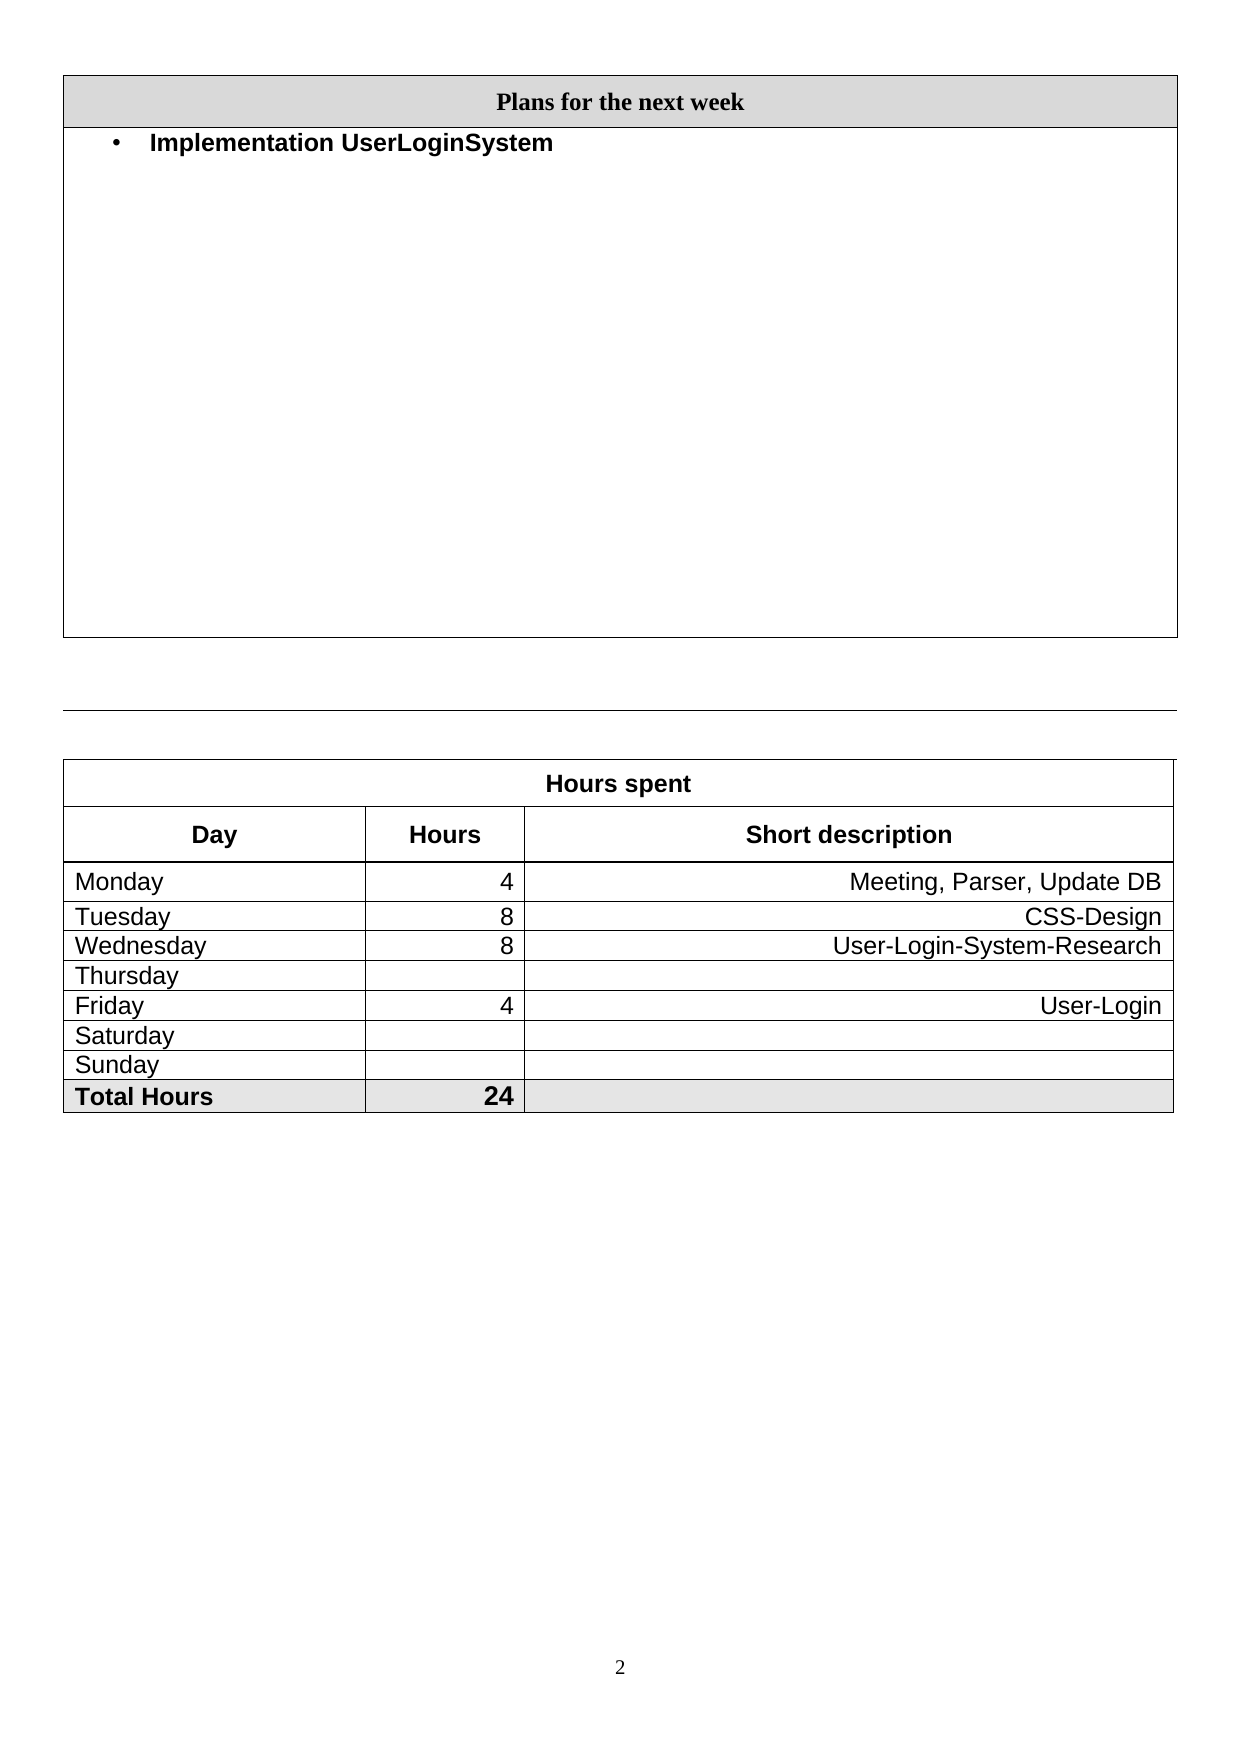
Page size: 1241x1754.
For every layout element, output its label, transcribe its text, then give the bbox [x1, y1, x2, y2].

table_cell [366, 961, 524, 990]
table_cell Thursday [64, 961, 365, 990]
table_cell Implementation UserLoginSystem [64, 128, 1177, 637]
table_cell Saturday [64, 1021, 365, 1049]
table_cell [525, 1080, 1173, 1112]
table_cell Monday [64, 863, 365, 901]
table_cell [366, 1051, 524, 1079]
table_cell [525, 1021, 1173, 1049]
table_cell Day [64, 807, 365, 861]
table_cell Wednesday [64, 931, 365, 960]
table_cell [525, 961, 1173, 990]
table_header [63, 711, 1177, 759]
table_cell User-Login-System-Research [525, 931, 1173, 960]
table_header Plans for the next week [64, 76, 1177, 127]
table_cell [366, 1021, 524, 1049]
table_cell Hours spent [64, 760, 1173, 806]
table_cell Tuesday [64, 902, 365, 930]
table_cell 4 [366, 863, 524, 901]
table_cell 8 [366, 902, 524, 930]
table_cell Friday [64, 991, 365, 1020]
table_cell 4 [366, 991, 524, 1020]
table_cell Short description [525, 807, 1173, 861]
table_cell 8 [366, 931, 524, 960]
table_cell [525, 1051, 1173, 1079]
table_cell Sunday [64, 1051, 365, 1079]
table_cell CSS-Design [525, 902, 1173, 930]
table_cell 24 [366, 1080, 524, 1112]
table_cell Meeting, Parser, Update DB [525, 863, 1173, 901]
table_cell Hours [366, 807, 524, 861]
table_cell User-Login [525, 991, 1173, 1020]
table_cell Total Hours [64, 1080, 365, 1112]
